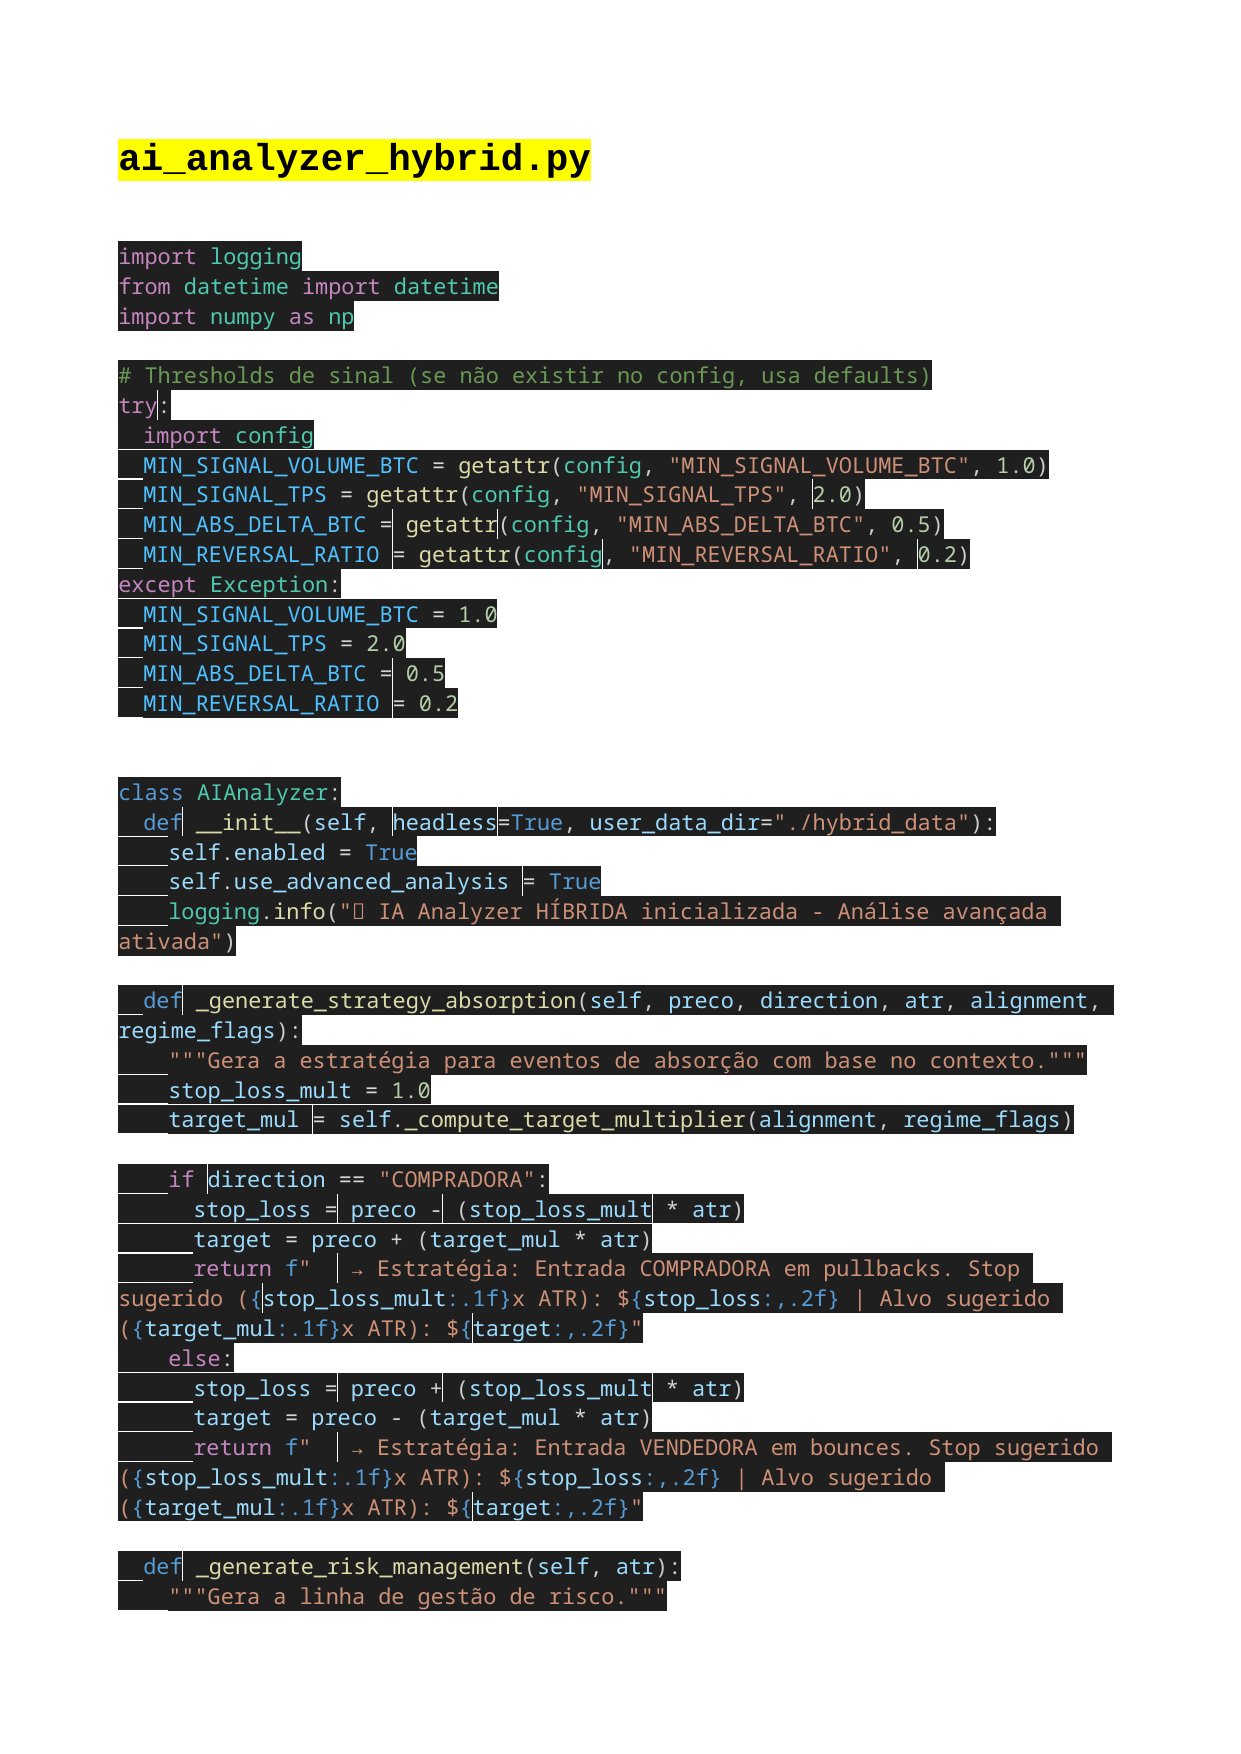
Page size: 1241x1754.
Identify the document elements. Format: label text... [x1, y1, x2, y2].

text return f" → Estratégia: Entrada VENDEDORA em bounces. Stop sugerido ({stop_loss_mult:.1f}x ATR): ${stop_loss:,.2f} | Alvo sugerido ({target_mul:.1f}x ATR): ${target:,.2f}" [118, 1432, 1122, 1521]
text stop_loss = preco + (stop_loss_mult * atr) [118, 1372, 1122, 1402]
text MIN_ABS_DELTA_BTC = 0.5 [118, 658, 1122, 688]
text import config [118, 420, 1122, 449]
text class AIAnalyzer: [118, 777, 1122, 807]
text self.use_advanced_analysis = True [118, 866, 1122, 896]
text target = preco + (target_mul * atr) [118, 1223, 1122, 1253]
text MIN_ABS_DELTA_BTC = getattr(config, "MIN_ABS_DELTA_BTC", 0.5) [118, 509, 1122, 539]
text MIN_SIGNAL_VOLUME_BTC = 1.0 [118, 598, 1122, 628]
text from datetime import datetime [118, 271, 1122, 301]
text else: [118, 1343, 1122, 1372]
text def _generate_risk_management(self, atr): [118, 1551, 1122, 1581]
text """Gera a linha de gestão de risco.""" [118, 1581, 1122, 1611]
text stop_loss = preco - (stop_loss_mult * atr) [118, 1194, 1122, 1223]
text def _generate_strategy_absorption(self, preco, direction, atr, alignment, regime_flags): [118, 985, 1122, 1045]
text target = preco - (target_mul * atr) [118, 1402, 1122, 1432]
text MIN_REVERSAL_RATIO = 0.2 [118, 688, 1122, 718]
text MIN_SIGNAL_VOLUME_BTC = getattr(config, "MIN_SIGNAL_VOLUME_BTC", 1.0) [118, 449, 1122, 479]
text def __init__(self, headless=True, user_data_dir="./hybrid_data"): [118, 807, 1122, 836]
text MIN_SIGNAL_TPS = getattr(config, "MIN_SIGNAL_TPS", 2.0) [118, 479, 1122, 509]
text import numpy as np [118, 301, 1122, 331]
text self.enabled = True [118, 836, 1122, 866]
text except Exception: [118, 569, 1122, 598]
subtitle ai_analyzer_hybrid.py [118, 139, 1122, 181]
text MIN_REVERSAL_RATIO = getattr(config, "MIN_REVERSAL_RATIO", 0.2) [118, 539, 1122, 569]
text try: [118, 390, 1122, 420]
text # Thresholds de sinal (se não existir no config, usa defaults) [118, 360, 1122, 390]
text import logging [118, 241, 1122, 271]
text target_mul = self._compute_target_multiplier(alignment, regime_flags) [118, 1104, 1122, 1134]
text logging.info("🧠 IA Analyzer HÍBRIDA inicializada - Análise avançada ativada") [118, 896, 1122, 956]
text return f" → Estratégia: Entrada COMPRADORA em pullbacks. Stop sugerido ({stop_loss_mult:.1f}x ATR): ${stop_loss:,.2f} | Alvo sugerido ({target_mul:.1f}x ATR): ${target:,.2f}" [118, 1253, 1122, 1343]
text if direction == "COMPRADORA": [118, 1164, 1122, 1194]
text MIN_SIGNAL_TPS = 2.0 [118, 628, 1122, 658]
text stop_loss_mult = 1.0 [118, 1075, 1122, 1104]
text """Gera a estratégia para eventos de absorção com base no contexto.""" [118, 1045, 1122, 1075]
